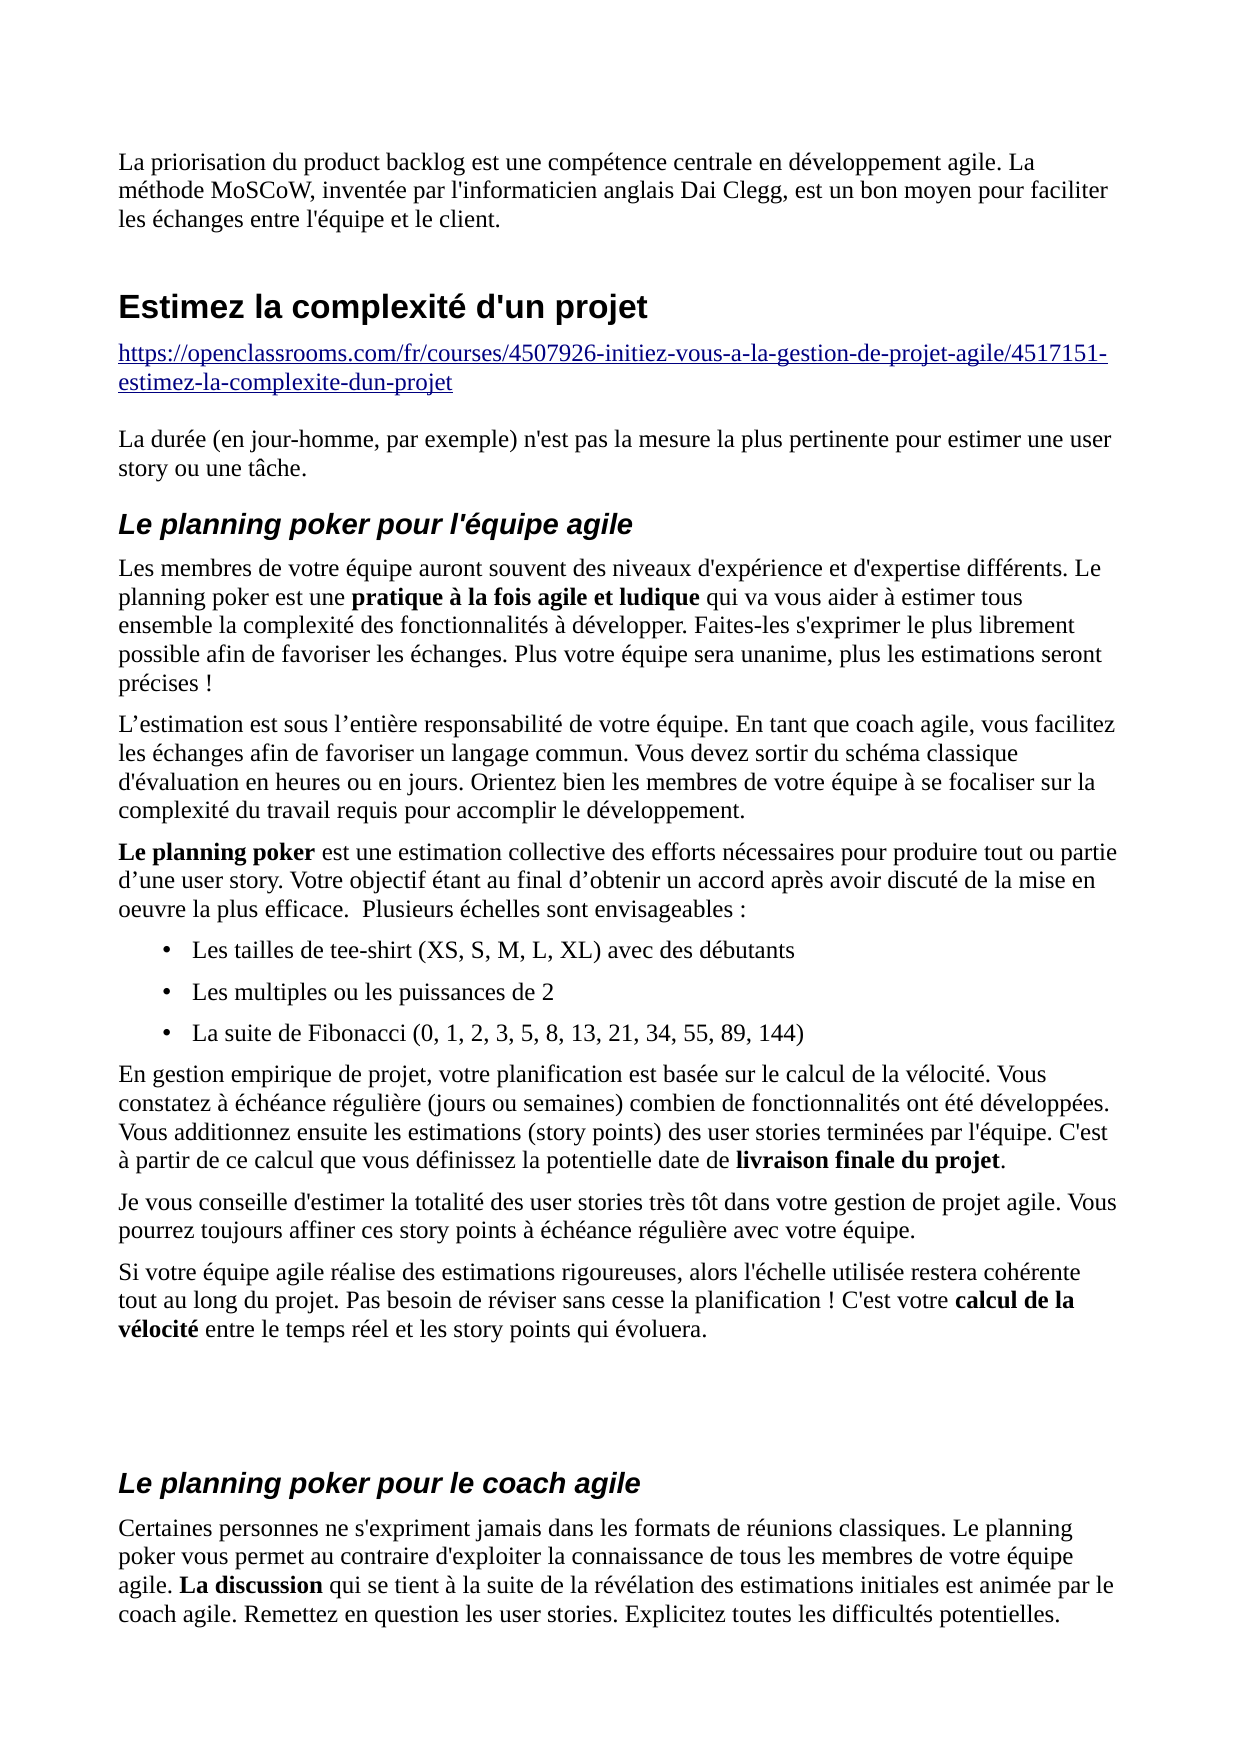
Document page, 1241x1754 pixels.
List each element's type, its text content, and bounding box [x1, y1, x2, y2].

text Je vous conseille d'estimer la totalité des user stories très tôt dans votre gestion de projet agile. Vous pourrez toujours affiner ces story points à échéance régulière avec votre équipe. [118, 1187, 1122, 1244]
text La durée (en jour-homme, par exemple) n'est pas la mesure la plus pertinente pour estimer une user story ou une tâche. [118, 424, 1122, 482]
text Le planning poker est une estimation collective des efforts nécessaires pour produire tout ou partie d’une user story. Votre objectif étant au final d’obtenir un accord après avoir discuté de la mise en oeuvre la plus efficace. Plusieurs échelles sont envisageables : [118, 837, 1122, 923]
list Les multiples ou les puissances de 2 [162, 977, 1122, 1005]
text Si votre équipe agile réalise des estimations rigoureuses, alors l'échelle utilisée restera cohérente tout au long du projet. Pas besoin de réviser sans cesse la planification ! C'est votre calcul de la vélocité entre le temps réel et les story points qui évoluera. [118, 1257, 1122, 1343]
text En gestion empirique de projet, votre planification est basée sur le calcul de la vélocité. Vous constatez à échéance régulière (jours ou semaines) combien de fonctionnalités ont été développées. Vous additionnez ensuite les estimations (story points) des user stories terminées par l'équipe. C'est à partir de ce calcul que vous définissez la potentielle date de livraison finale du projet. [118, 1059, 1122, 1174]
text Les membres de votre équipe auront souvent des niveaux d'expérience et d'expertise différents. Le planning poker est une pratique à la fois agile et ludique qui va vous aider à estimer tous ensemble la complexité des fonctionnalités à développer. Faites-les s'exprimer le plus librement possible afin de favoriser les échanges. Plus votre équipe sera unanime, plus les estimations seront précises ! [118, 553, 1122, 697]
subtitle Le planning poker pour le coach agile [118, 1467, 1122, 1500]
subtitle Le planning poker pour l'équipe agile [118, 507, 1122, 540]
list Les tailles de tee-shirt (XS, S, M, L, XL) avec des débutants [162, 935, 1122, 964]
text L’estimation est sous l’entière responsabilité de votre équipe. En tant que coach agile, vous facilitez les échanges afin de favoriser un langage commun. Vous devez sortir du schéma classique d'évaluation en heures ou en jours. Orientez bien les membres de votre équipe à se focaliser sur la complexité du travail requis pour accomplir le développement. [118, 709, 1122, 824]
text La priorisation du product backlog est une compétence centrale en développement agile. La méthode MoSCoW, inventée par l'informaticien anglais Dai Clegg, est un bon moyen pour faciliter les échanges entre l'équipe et le client. [118, 147, 1122, 233]
list La suite de Fibonacci (0, 1, 2, 3, 5, 8, 13, 21, 34, 55, 89, 144) [162, 1018, 1122, 1047]
subtitle Estimez la complexité d'un projet [118, 287, 1122, 326]
text Certaines personnes ne s'expriment jamais dans les formats de réunions classiques. Le planning poker vous permet au contraire d'exploiter la connaissance de tous les membres de votre équipe agile. La discussion qui se tient à la suite de la révélation des estimations initiales est animée par le coach agile. Remettez en question les user stories. Explicitez toutes les difficultés potentielles. [118, 1513, 1122, 1628]
text https://openclassrooms.com/fr/courses/4507926-initiez-vous-a-la-gestion-de-projet-agile/4517151-estimez-la-complexite-dun-projet [118, 338, 1122, 396]
